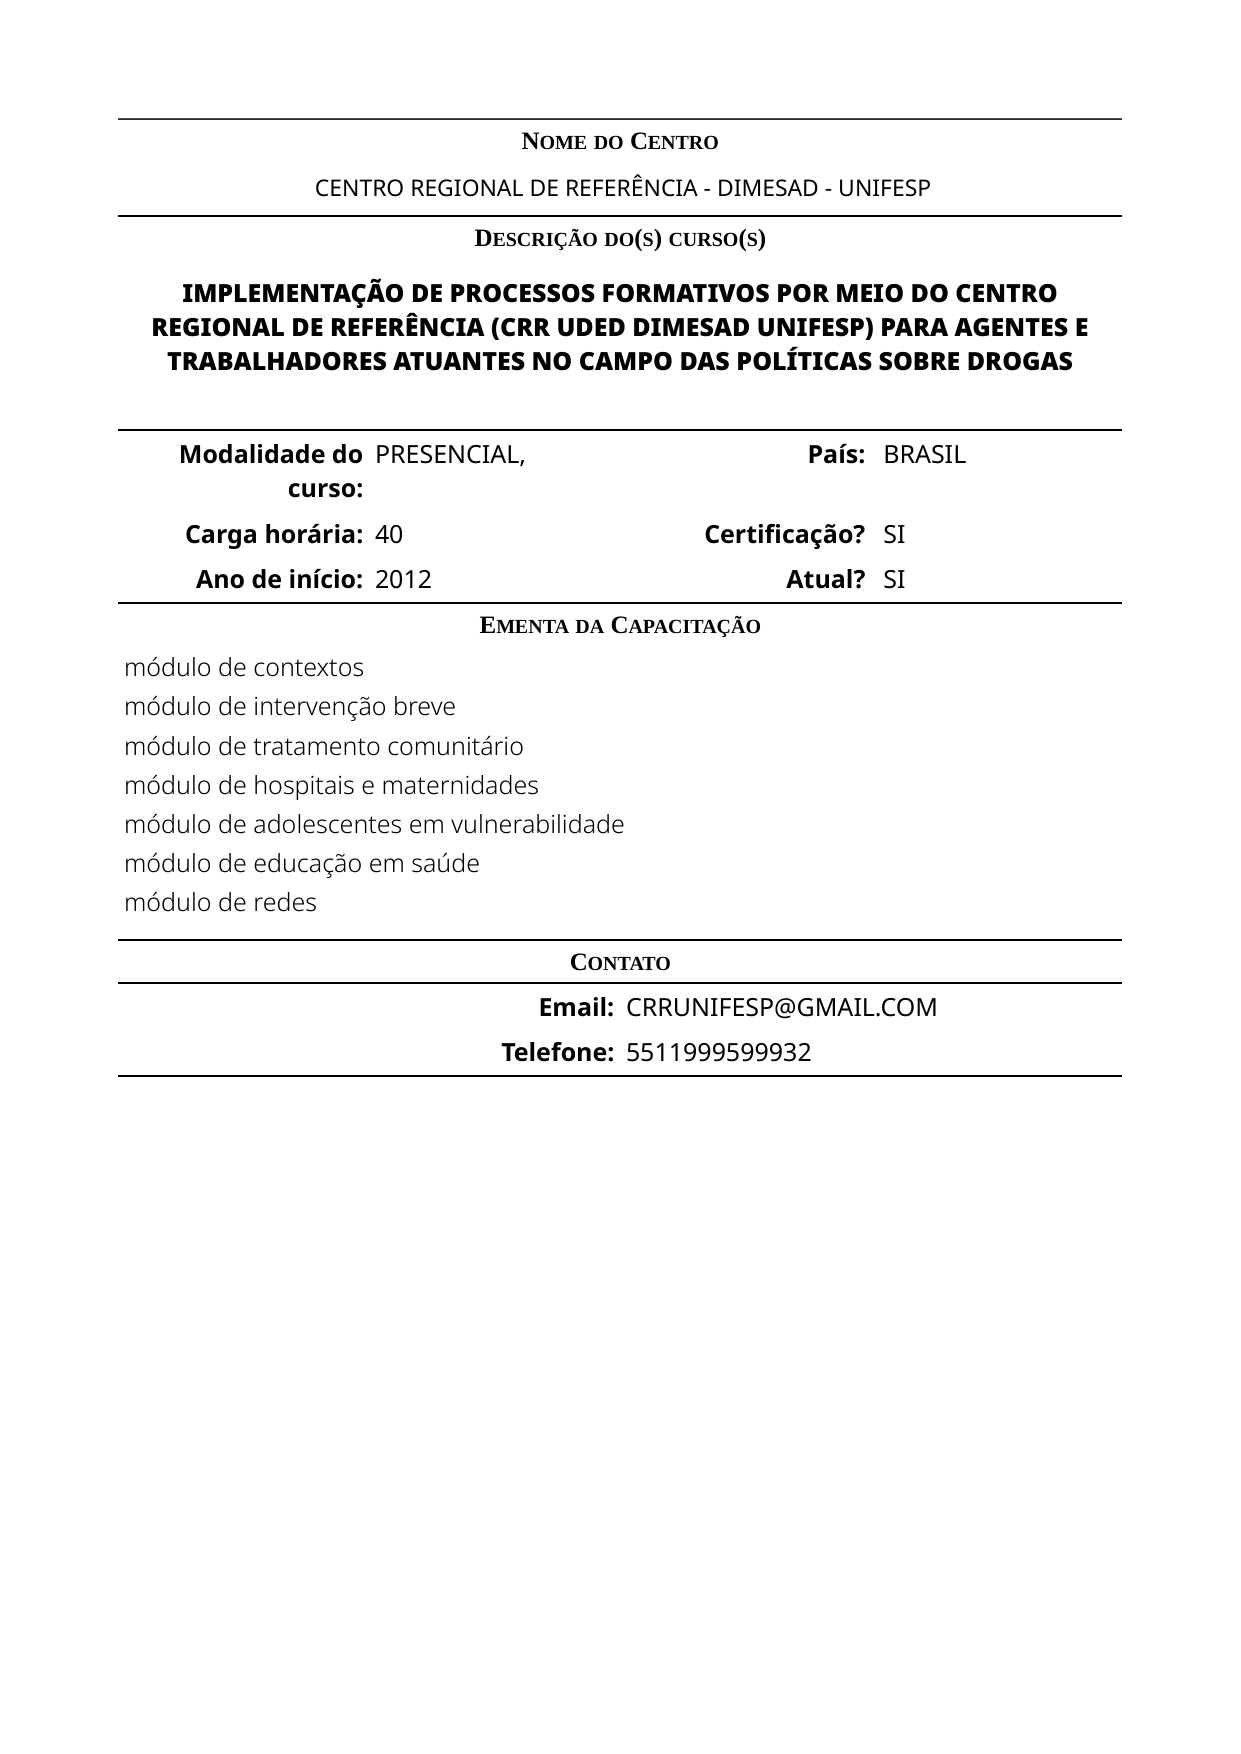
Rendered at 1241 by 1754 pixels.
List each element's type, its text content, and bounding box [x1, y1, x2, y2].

table_cell Descrição do(s) curso(s) [118, 217, 1122, 257]
table_cell CENTRO REGIONAL DE REFERÊNCIA - DIMESAD - UNIFESP [118, 160, 1122, 215]
table_cell 2012 [369, 556, 620, 602]
table_cell 40 [369, 511, 620, 556]
table_cell BRASIL [871, 431, 1122, 511]
table_cell Ano de início: [118, 556, 369, 602]
table_cell IMPLEMENTAÇÃO DE PROCESSOS FORMATIVOS POR MEIO DO CENTRO REGIONAL DE REFERÊNCIA (CRR UDED DIMESAD UNIFESP) PARA AGENTES E TRABALHADORES ATUANTES NO CAMPO DAS POLÍTICAS SOBRE DROGAS [118, 258, 1122, 429]
table_cell Modalidade do curso: [118, 431, 369, 511]
table_cell SI [871, 511, 1122, 556]
table_cell Telefone: [118, 1029, 620, 1075]
table_header Nome do Centro [118, 121, 1122, 160]
table_cell PRESENCIAL, [369, 431, 620, 511]
table_cell SI [871, 556, 1122, 602]
table_cell Email: [118, 984, 620, 1029]
table_cell Carga horária: [118, 511, 369, 556]
table_cell Certificação? [620, 511, 871, 556]
table_cell Contato [118, 941, 1122, 982]
table_cell CRRUNIFESP@GMAIL.COM [620, 984, 1122, 1029]
table_cell Ementa da Capacitação [118, 604, 1122, 644]
table_cell MÓDULO DE CONTEXTOS MÓDULO DE INTERVENÇÃO BREVE MÓDULO DE TRATAMENTO COMUNITÁRIO MÓDULO DE HOSPITAIS E MATERNIDADES MÓDULO DE ADOLESCENTES EM VULNERABILIDADE MÓDULO DE EDUCAÇÃO EM SAÚDE MÓDULO DE REDES [118, 644, 1122, 939]
table_cell 5511999599932 [620, 1029, 1122, 1075]
table_cell Atual? [620, 556, 871, 602]
table_cell País: [620, 431, 871, 511]
